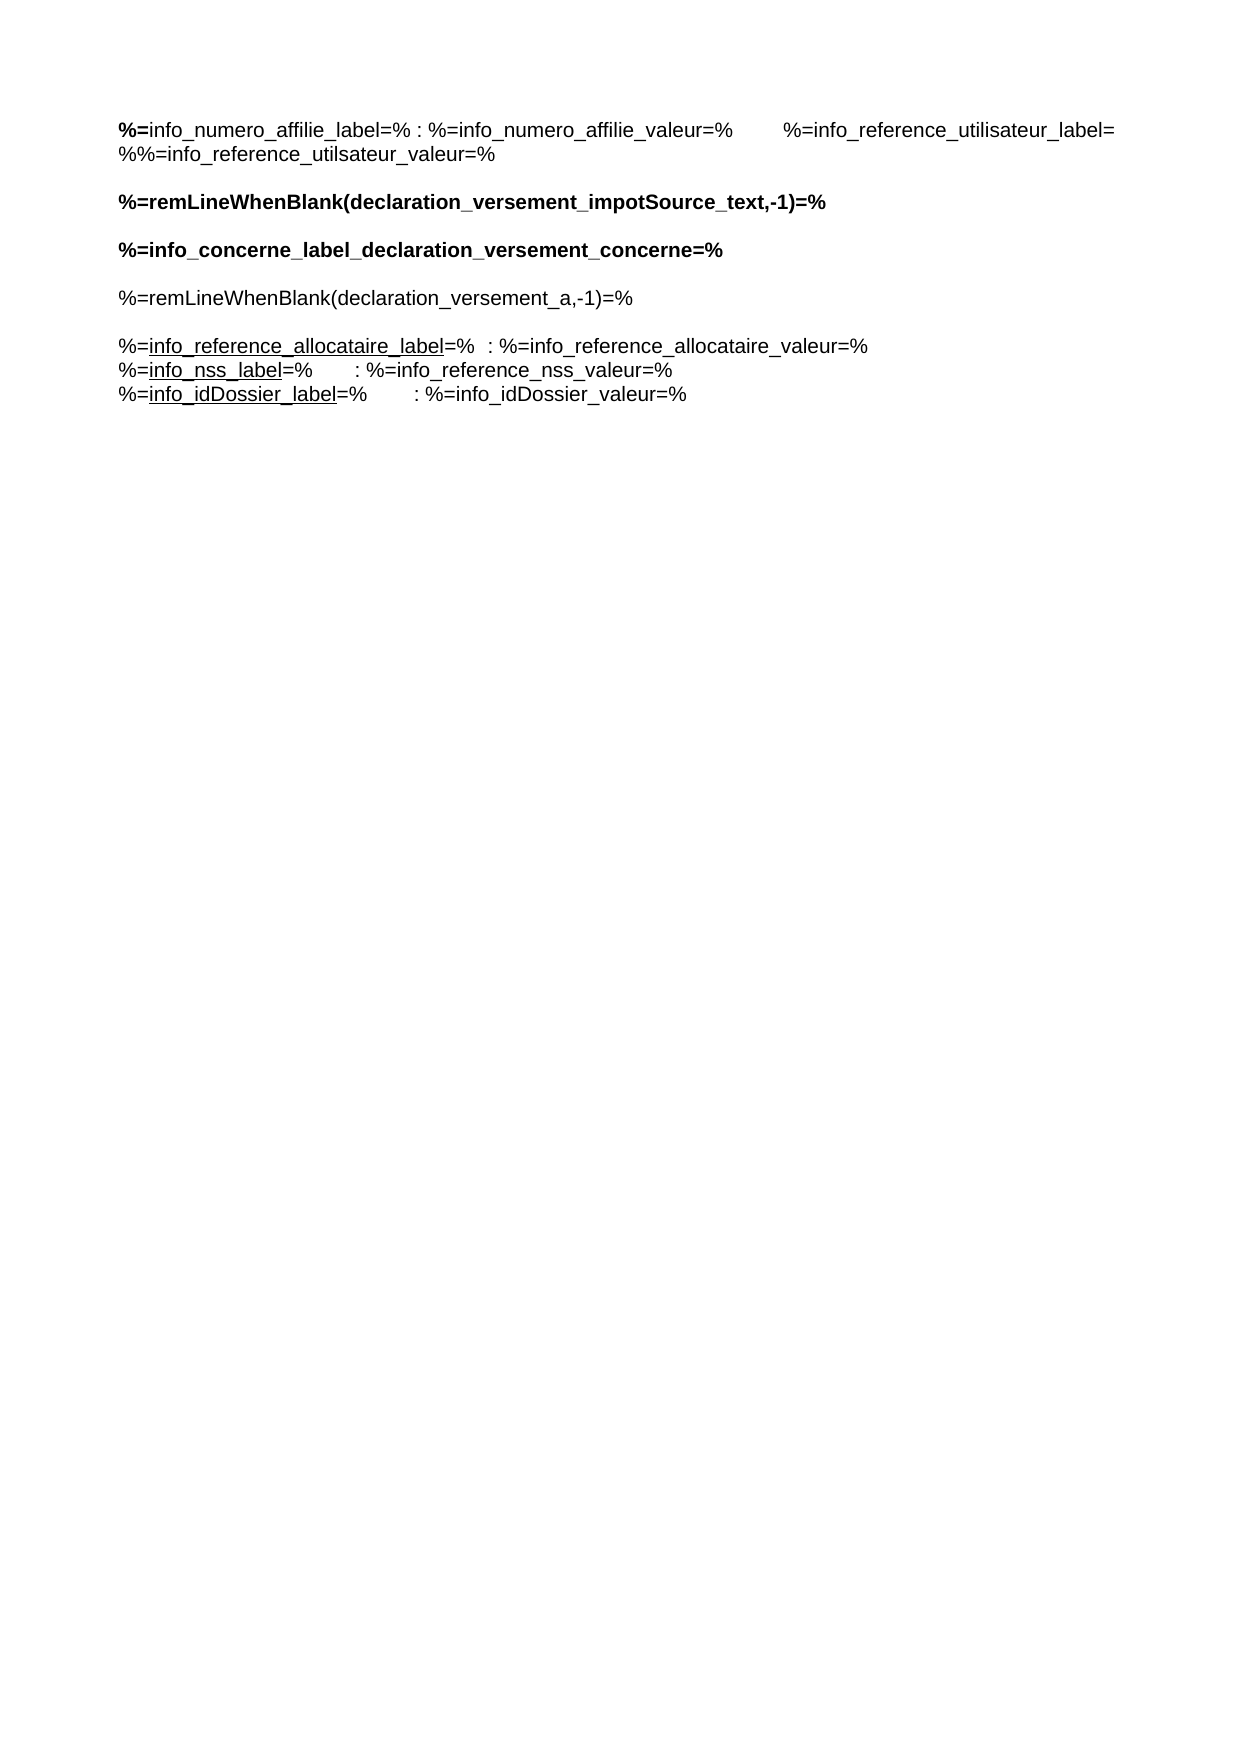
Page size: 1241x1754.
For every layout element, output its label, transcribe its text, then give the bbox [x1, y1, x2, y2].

text %=remLineWhenBlank(declaration_versement_a,-1)=% [118, 286, 1122, 310]
text %=info_reference_allocataire_label=% : %=info_reference_allocataire_valeur=% [118, 334, 1122, 358]
text %=info_concerne_label_declaration_versement_concerne=% [118, 238, 1122, 262]
text %=info_nss_label=% : %=info_reference_nss_valeur=% [118, 358, 1122, 382]
text %=info_numero_affilie_label=% : %=info_numero_affilie_valeur=% %=info_reference_utilisateur_label=%%=info_reference_utilsateur_valeur=% [118, 118, 1122, 166]
text %=info_idDossier_label=% : %=info_idDossier_valeur=% [118, 382, 1122, 406]
text %=remLineWhenBlank(declaration_versement_impotSource_text,-1)=% [118, 190, 1122, 214]
